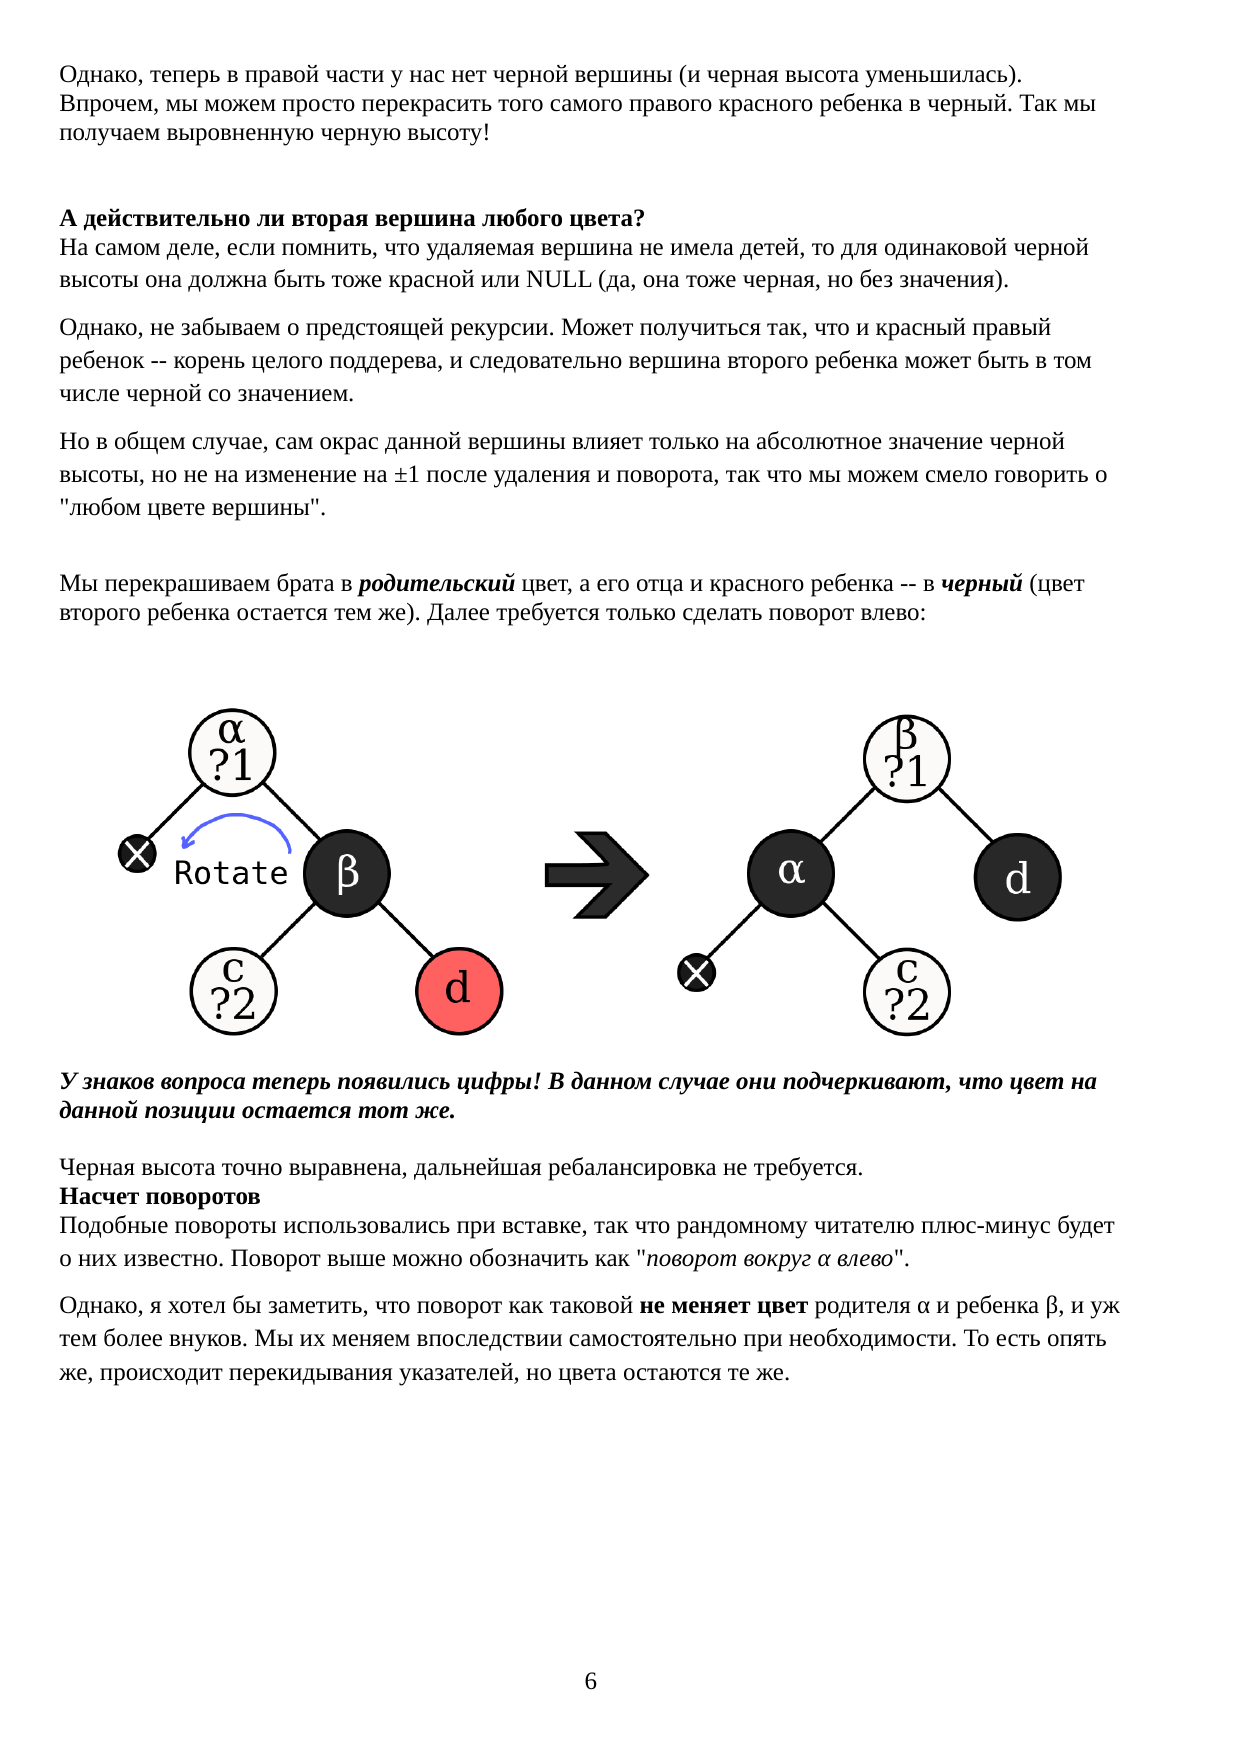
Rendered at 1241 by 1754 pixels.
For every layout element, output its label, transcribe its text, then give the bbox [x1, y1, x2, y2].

text Насчет поворотов [59, 1181, 1122, 1210]
text На самом деле, если помнить, что удаляемая вершина не имела детей, то для одинаковой черной высоты она должна быть тоже красной или NULL (да, она тоже черная, но без значения). [59, 232, 1122, 293]
text У знаков вопроса теперь появились цифры! В данном случае они подчеркивают, что цвет на данной позиции остается тот же. [59, 683, 1122, 1124]
text Однако, я хотел бы заметить, что поворот как таковой не меняет цвет родителя α и ребенка β, и уж тем более внуков. Мы их меняем впоследствии самостоятельно при необходимости. То есть опять же, происходит перекидывания указателей, но цвета остаются те же. [59, 1291, 1122, 1385]
text Черная высота точно выравнена, дальнейшая ребалансировка не требуется. [59, 1152, 1122, 1181]
text А действительно ли вторая вершина любого цвета? [59, 203, 1122, 232]
text Однако, не забываем о предстоящей рекурсии. Может получиться так, что и красный правый ребенок -- корень целого поддерева, и следовательно вершина второго ребенка может быть в том числе черной со значением. [59, 312, 1122, 407]
text Но в общем случае, сам окрас данной вершины влияет только на абсолютное значение черной высоты, но не на изменение на ±1 после удаления и поворота, так что мы можем смело говорить о "любом цвете вершины". [59, 426, 1122, 521]
text Однако, теперь в правой части у нас нет черной вершины (и черная высота уменьшилась). Впрочем, мы можем просто перекрасить того самого правого красного ребенка в черный. Так мы получаем выровненную черную высоту! [59, 59, 1122, 145]
picture [88, 683, 1093, 1067]
text Мы перекрашиваем брата в родительский цвет, а его отца и красного ребенка -- в черный (цвет второго ребенка остается тем же). Далее требуется только сделать поворот влево: [59, 568, 1122, 626]
text Подобные повороты использовались при вставке, так что рандомному читателю плюс-минус будет о них известно. Поворот выше можно обозначить как "поворот вокруг α влево". [59, 1210, 1122, 1272]
